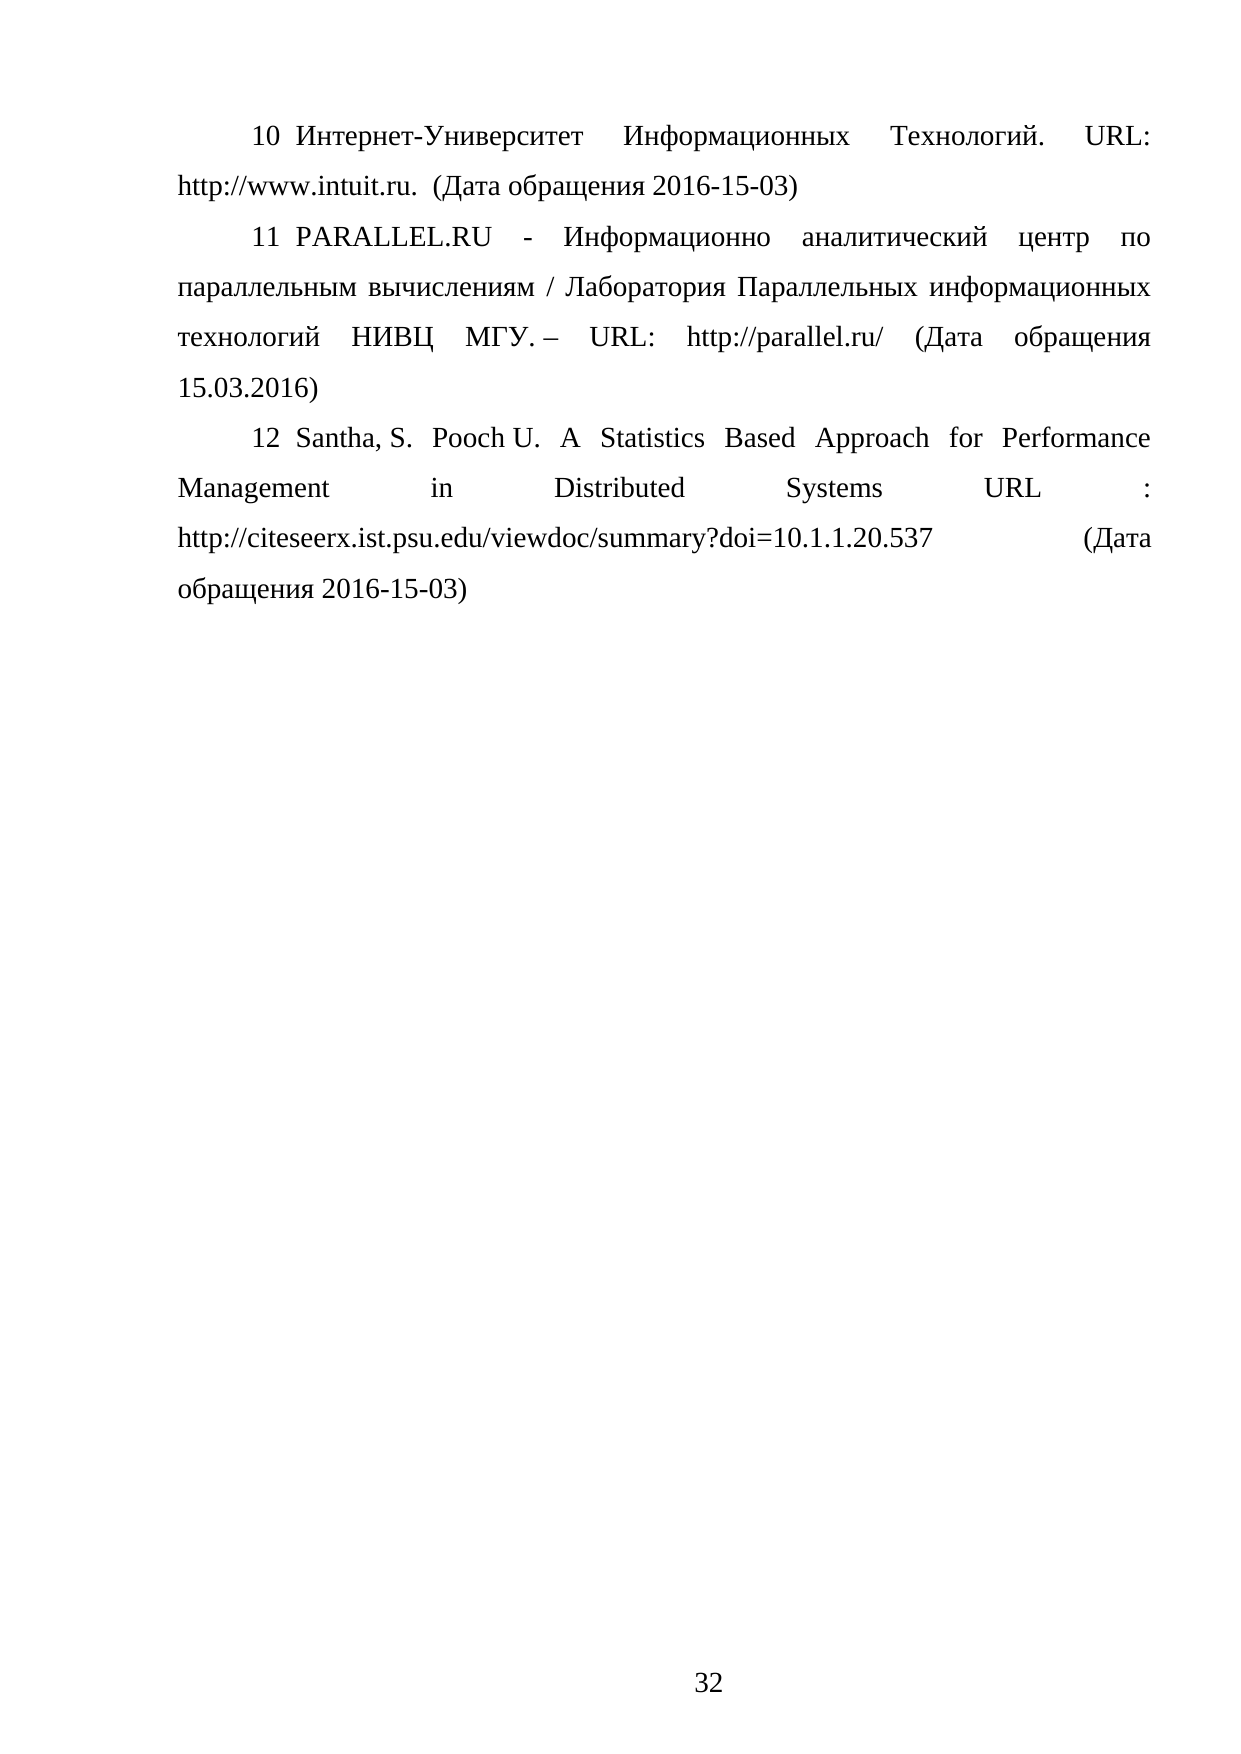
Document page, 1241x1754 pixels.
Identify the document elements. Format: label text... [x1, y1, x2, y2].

list PARALLEL.RU - Информационно аналитический центр по параллельным вычислениям / Лаборатория Параллельных информационных технологий НИВЦ МГУ. – URL: http://parallel.ru/ (Дата обращения 15.03.2016) [177, 219, 1152, 403]
list Santha, S. Pooch U. A Statistics Based Approach for Performance Management in Distributed Systems URL : http://citeseerx.ist.psu.edu/viewdoc/summary?doi=10.1.1.20.537 (Дата обращения 2016-15-03) [177, 420, 1152, 604]
list Интернет-Университет Информационных Технологий. URL: http://www.intuit.ru. (Дата обращения 2016-15-03) [177, 118, 1152, 202]
